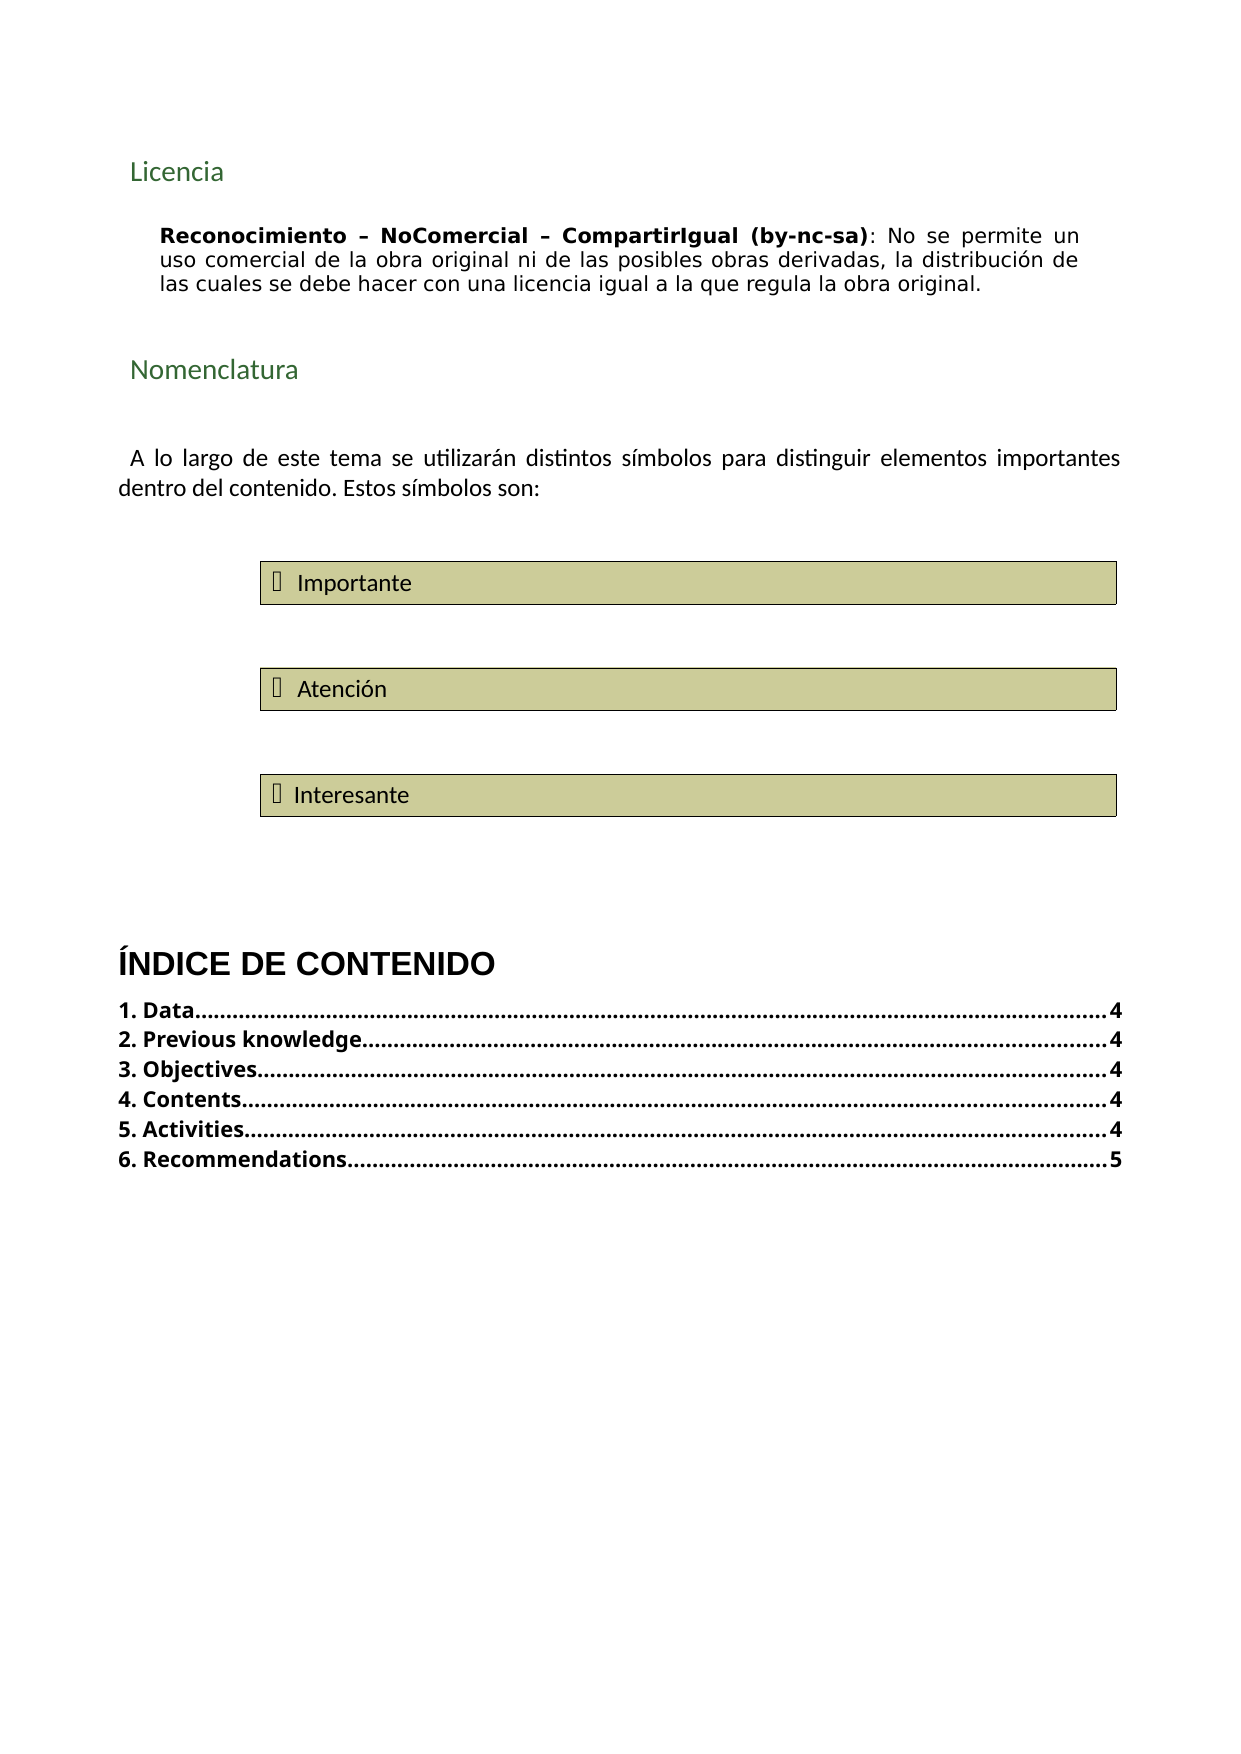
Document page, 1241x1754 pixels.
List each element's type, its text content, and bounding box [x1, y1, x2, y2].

text Nomenclatura [118, 351, 1122, 387]
text Licencia [118, 153, 1122, 188]
text 6. Recommendations 5 [118, 1143, 1122, 1173]
text A lo largo de este tema se utilizarán distintos símbolos para distinguir elementos importantes dentro del contenido. Estos símbolos son: [118, 442, 1122, 503]
text 2. Previous knowledge 4 [118, 1024, 1122, 1054]
text 3. Objectives 4 [118, 1054, 1122, 1084]
text  Importante [261, 562, 1116, 604]
text 4. Contents 4 [118, 1084, 1122, 1114]
text 5. Activities 4 [118, 1114, 1122, 1143]
subtitle Índice de contenido [118, 944, 1122, 982]
text  Interesante [261, 775, 1116, 816]
text 1. Data 4 [118, 994, 1122, 1024]
text  Atención [261, 669, 1116, 710]
text Reconocimiento – NoComercial – CompartirIgual (by-nc-sa): No se permite un uso comercial de la obra original ni de las posibles obras derivadas, la distribución de las cuales se debe hacer con una licencia igual a la que regula la obra original. [159, 224, 1080, 296]
